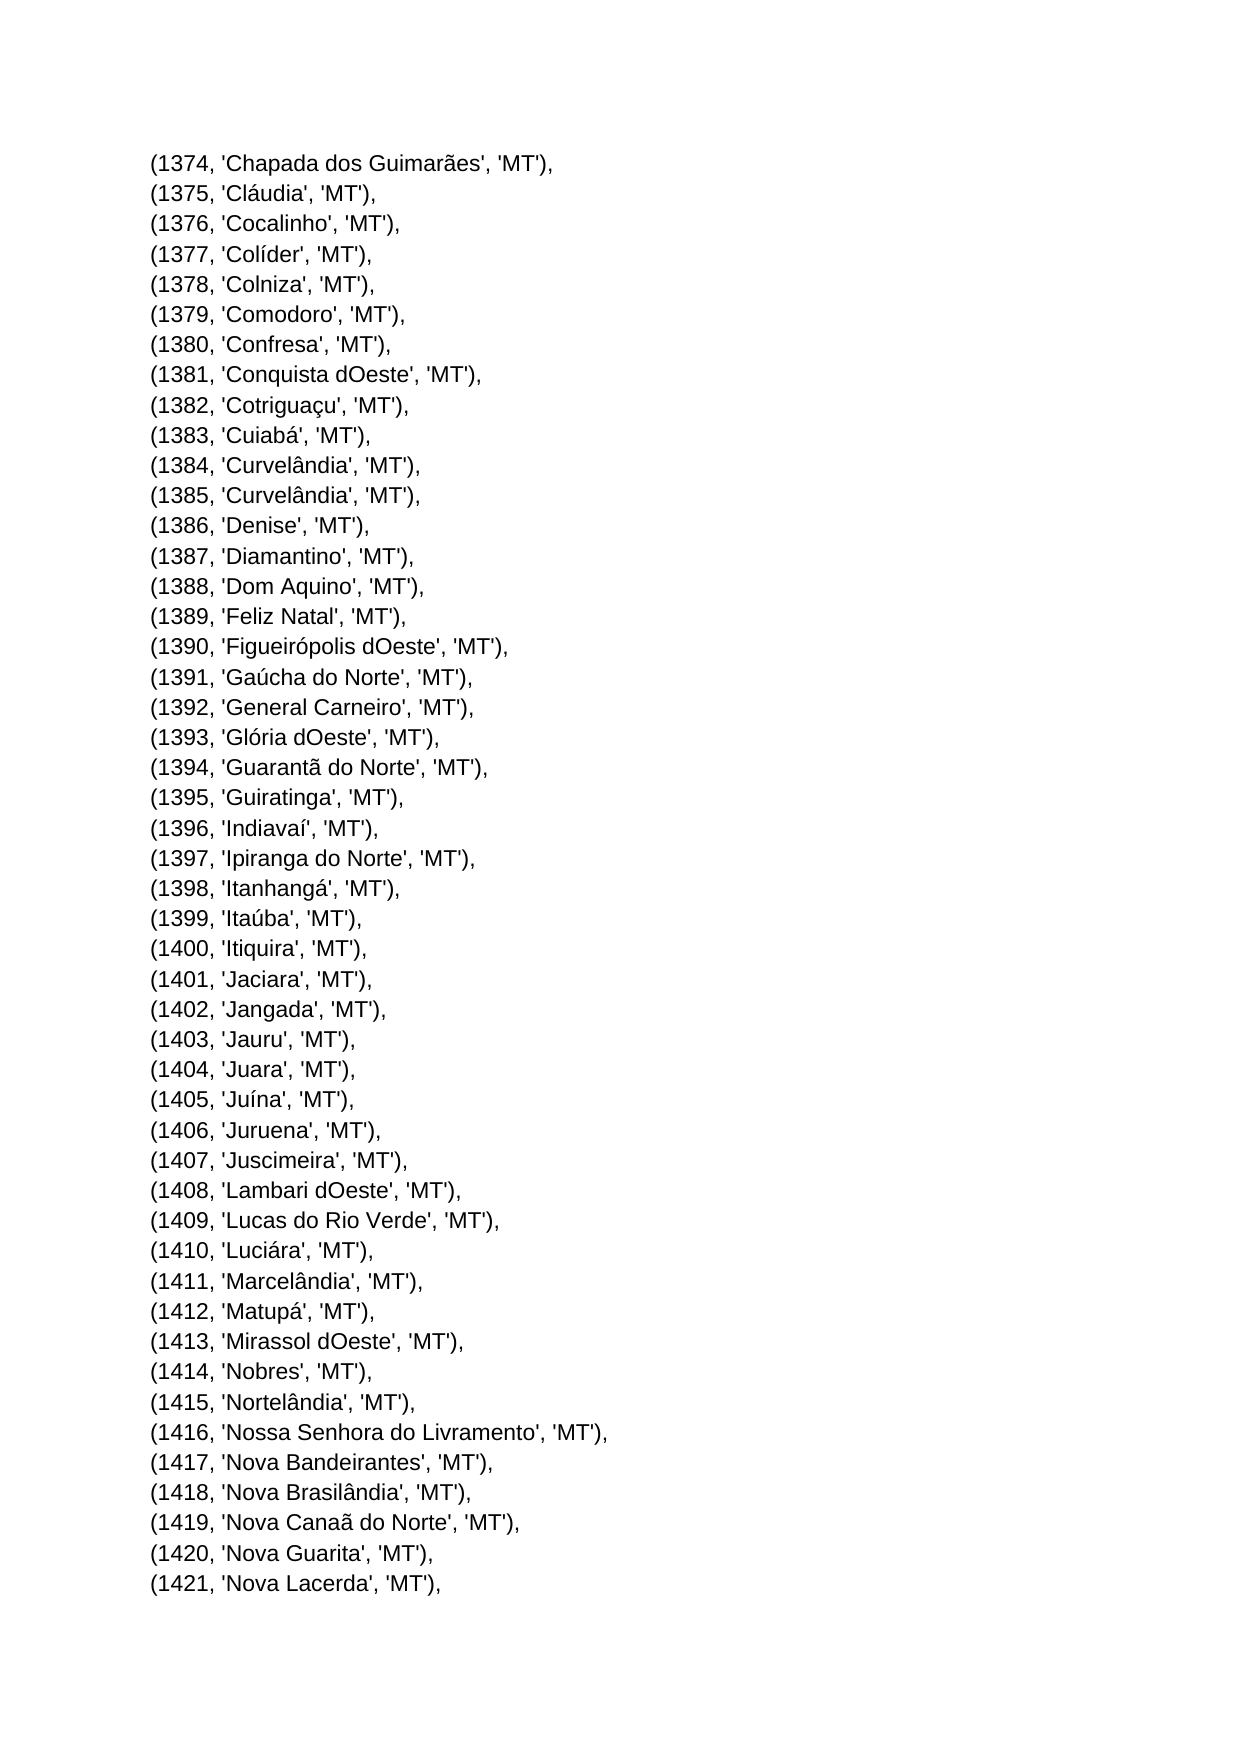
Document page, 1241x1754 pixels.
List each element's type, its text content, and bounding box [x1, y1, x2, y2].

text (1421, 'Nova Lacerda', 'MT'), [150, 1570, 1090, 1596]
text (1380, 'Confresa', 'MT'), [150, 331, 1090, 358]
text (1391, 'Gaúcha do Norte', 'MT'), [150, 663, 1090, 690]
text (1388, 'Dom Aquino', 'MT'), [150, 573, 1090, 599]
text (1420, 'Nova Guarita', 'MT'), [150, 1539, 1090, 1566]
text (1419, 'Nova Canaã do Norte', 'MT'), [150, 1509, 1090, 1536]
text (1392, 'General Carneiro', 'MT'), [150, 694, 1090, 720]
text (1395, 'Guiratinga', 'MT'), [150, 784, 1090, 811]
text (1383, 'Cuiabá', 'MT'), [150, 422, 1090, 448]
text (1389, 'Feliz Natal', 'MT'), [150, 603, 1090, 629]
text (1387, 'Diamantino', 'MT'), [150, 543, 1090, 569]
text (1403, 'Jauru', 'MT'), [150, 1026, 1090, 1052]
text (1374, 'Chapada dos Guimarães', 'MT'), [150, 150, 1090, 176]
text (1378, 'Colniza', 'MT'), [150, 271, 1090, 297]
text (1396, 'Indiavaí', 'MT'), [150, 814, 1090, 841]
text (1401, 'Jaciara', 'MT'), [150, 966, 1090, 992]
text (1377, 'Colíder', 'MT'), [150, 241, 1090, 267]
text (1381, 'Conquista dOeste', 'MT'), [150, 361, 1090, 388]
text (1398, 'Itanhangá', 'MT'), [150, 875, 1090, 901]
text (1416, 'Nossa Senhora do Livramento', 'MT'), [150, 1419, 1090, 1445]
text (1409, 'Lucas do Rio Verde', 'MT'), [150, 1207, 1090, 1234]
text (1413, 'Mirassol dOeste', 'MT'), [150, 1328, 1090, 1354]
text (1394, 'Guarantã do Norte', 'MT'), [150, 754, 1090, 781]
text (1410, 'Luciára', 'MT'), [150, 1237, 1090, 1264]
text (1404, 'Juara', 'MT'), [150, 1056, 1090, 1083]
text (1405, 'Juína', 'MT'), [150, 1086, 1090, 1113]
text (1386, 'Denise', 'MT'), [150, 512, 1090, 539]
text (1399, 'Itaúba', 'MT'), [150, 905, 1090, 932]
text (1412, 'Matupá', 'MT'), [150, 1298, 1090, 1324]
text (1407, 'Juscimeira', 'MT'), [150, 1147, 1090, 1173]
text (1400, 'Itiquira', 'MT'), [150, 935, 1090, 962]
text (1375, 'Cláudia', 'MT'), [150, 180, 1090, 207]
text (1406, 'Juruena', 'MT'), [150, 1117, 1090, 1143]
text (1390, 'Figueirópolis dOeste', 'MT'), [150, 633, 1090, 660]
text (1382, 'Cotriguaçu', 'MT'), [150, 392, 1090, 418]
text (1402, 'Jangada', 'MT'), [150, 996, 1090, 1022]
text (1408, 'Lambari dOeste', 'MT'), [150, 1177, 1090, 1203]
text (1417, 'Nova Bandeirantes', 'MT'), [150, 1449, 1090, 1475]
text (1393, 'Glória dOeste', 'MT'), [150, 724, 1090, 750]
text (1379, 'Comodoro', 'MT'), [150, 301, 1090, 327]
text (1385, 'Curvelândia', 'MT'), [150, 482, 1090, 509]
text (1411, 'Marcelândia', 'MT'), [150, 1268, 1090, 1294]
text (1418, 'Nova Brasilândia', 'MT'), [150, 1479, 1090, 1506]
text (1414, 'Nobres', 'MT'), [150, 1358, 1090, 1385]
text (1415, 'Nortelândia', 'MT'), [150, 1388, 1090, 1415]
text (1384, 'Curvelândia', 'MT'), [150, 452, 1090, 478]
text (1397, 'Ipiranga do Norte', 'MT'), [150, 845, 1090, 871]
text (1376, 'Cocalinho', 'MT'), [150, 210, 1090, 237]
